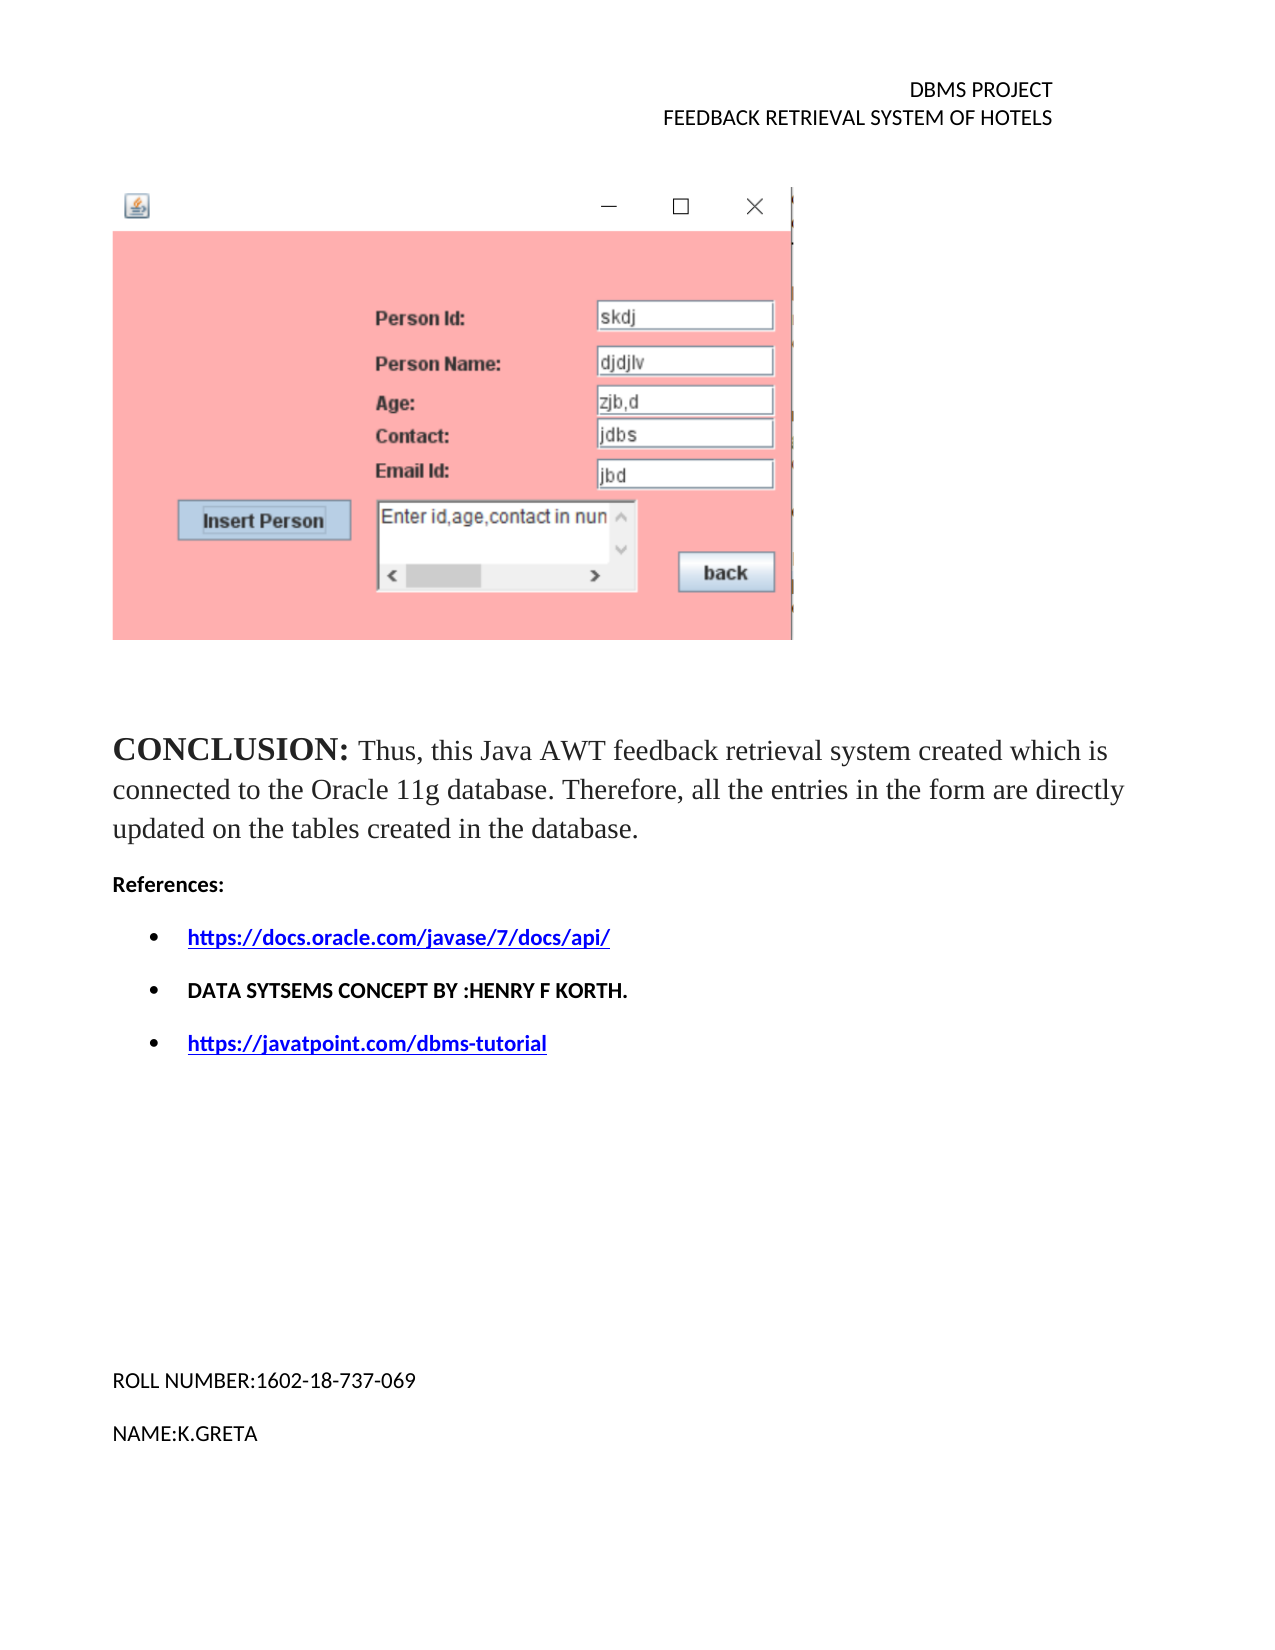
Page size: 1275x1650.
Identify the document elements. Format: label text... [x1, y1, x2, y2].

picture [112, 187, 794, 640]
list https://javatpoint.com/dbms-tutorial [150, 1029, 1162, 1057]
text References: [112, 870, 1162, 898]
list DATA SYTSEMS CONCEPT BY :HENRY F KORTH. [150, 976, 1162, 1004]
list https://docs.oracle.com/javase/7/docs/api/ [150, 923, 1162, 951]
text CONCLUSION: Thus, this Java AWT feedback retrieval system created which is connected to the Oracle 11g database. Therefore, all the entries in the form are directly updated on the tables created in the database. [112, 729, 1162, 844]
